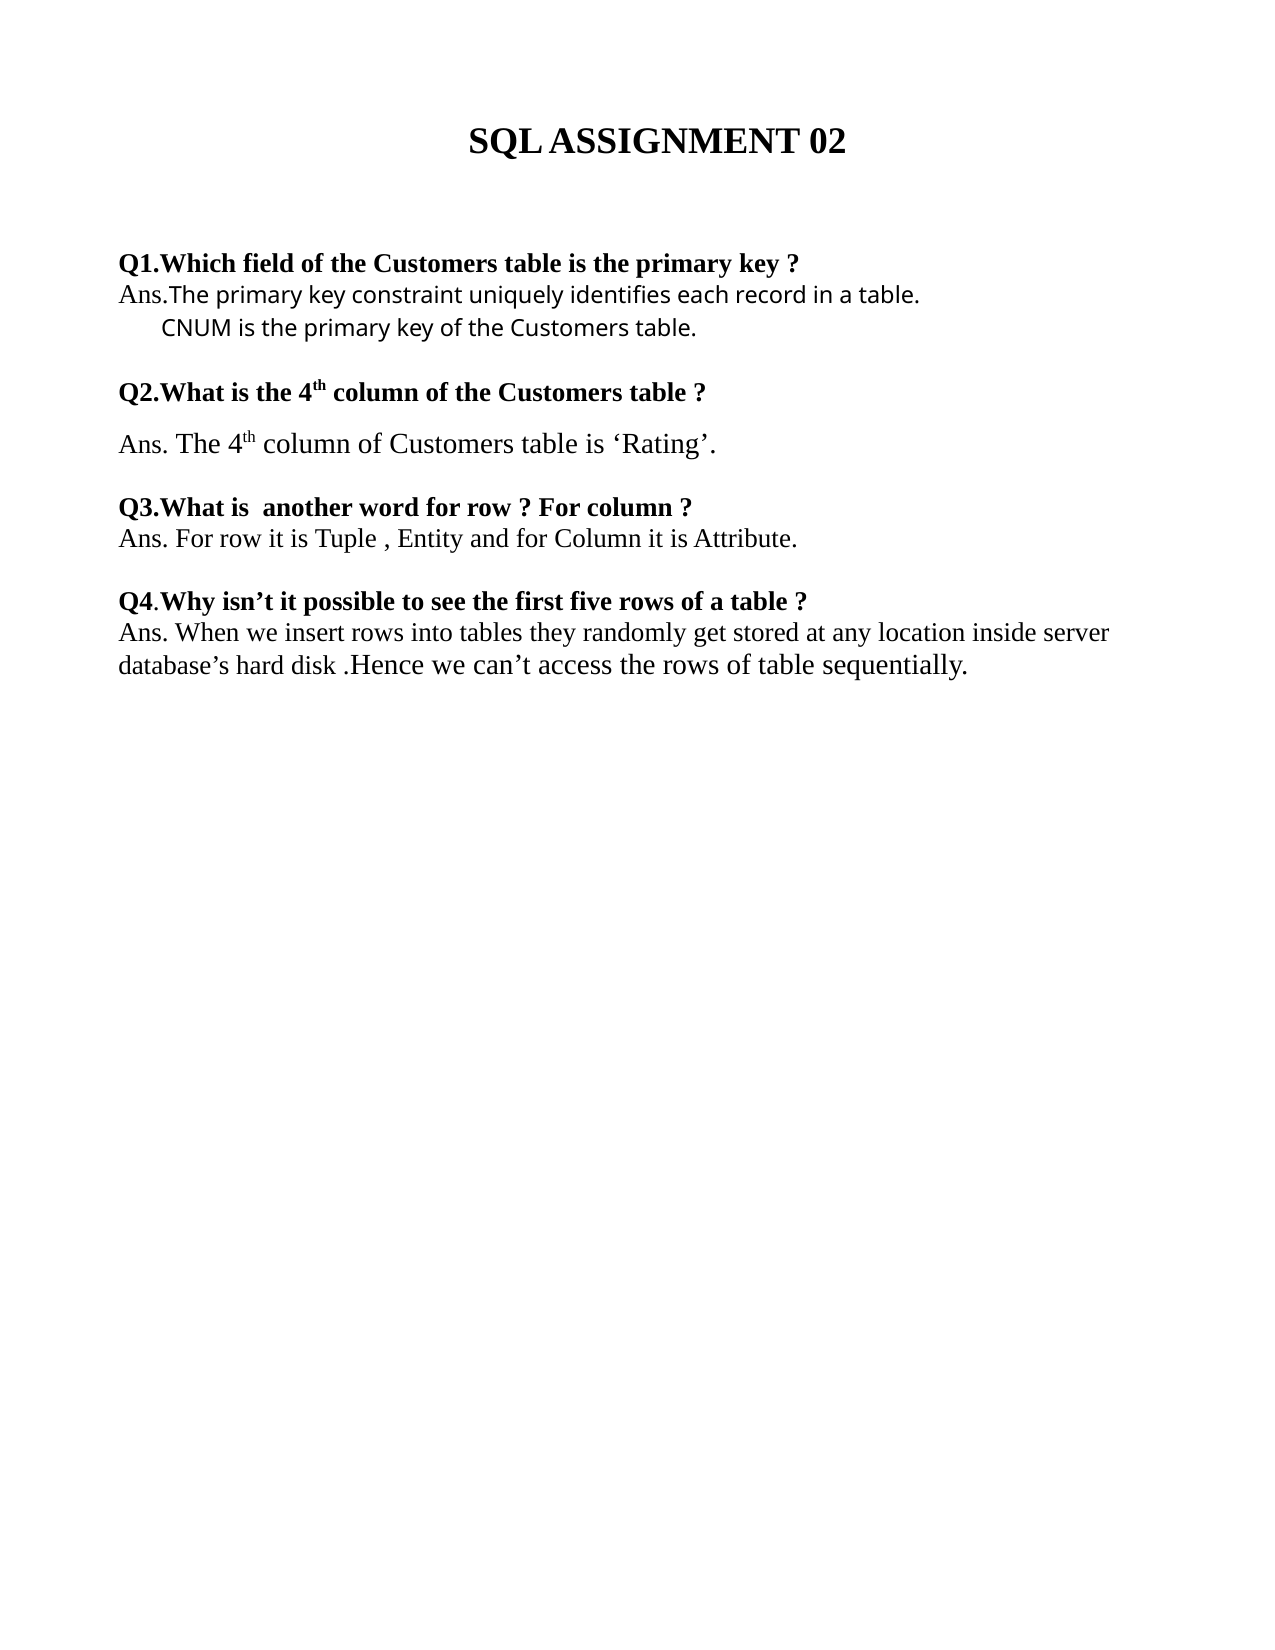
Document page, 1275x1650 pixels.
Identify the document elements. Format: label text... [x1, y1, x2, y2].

text Q2.What is the 4th column of the Customers table ? [118, 343, 1157, 407]
text Ans.The primary key constraint uniquely identifies each record in a table. [118, 279, 1157, 311]
text Q1.Which field of the Customers table is the primary key ? [118, 247, 1157, 279]
text CNUM is the primary key of the Customers table. [118, 311, 1157, 343]
text Q3.What is another word for row ? For column ? [118, 491, 1157, 522]
text Ans. For row it is Tuple , Entity and for Column it is Attribute. [118, 522, 1157, 553]
text Ans. When we insert rows into tables they randomly get stored at any location inside server database’s hard disk .Hence we can’t access the rows of table sequentially. [118, 616, 1157, 680]
text Ans. The 4th column of Customers table is ‘Rating’. [118, 426, 1157, 460]
text SQL ASSIGNMENT 02 [118, 118, 1157, 161]
text Q4.Why isn’t it possible to see the first five rows of a table ? [118, 584, 1157, 616]
